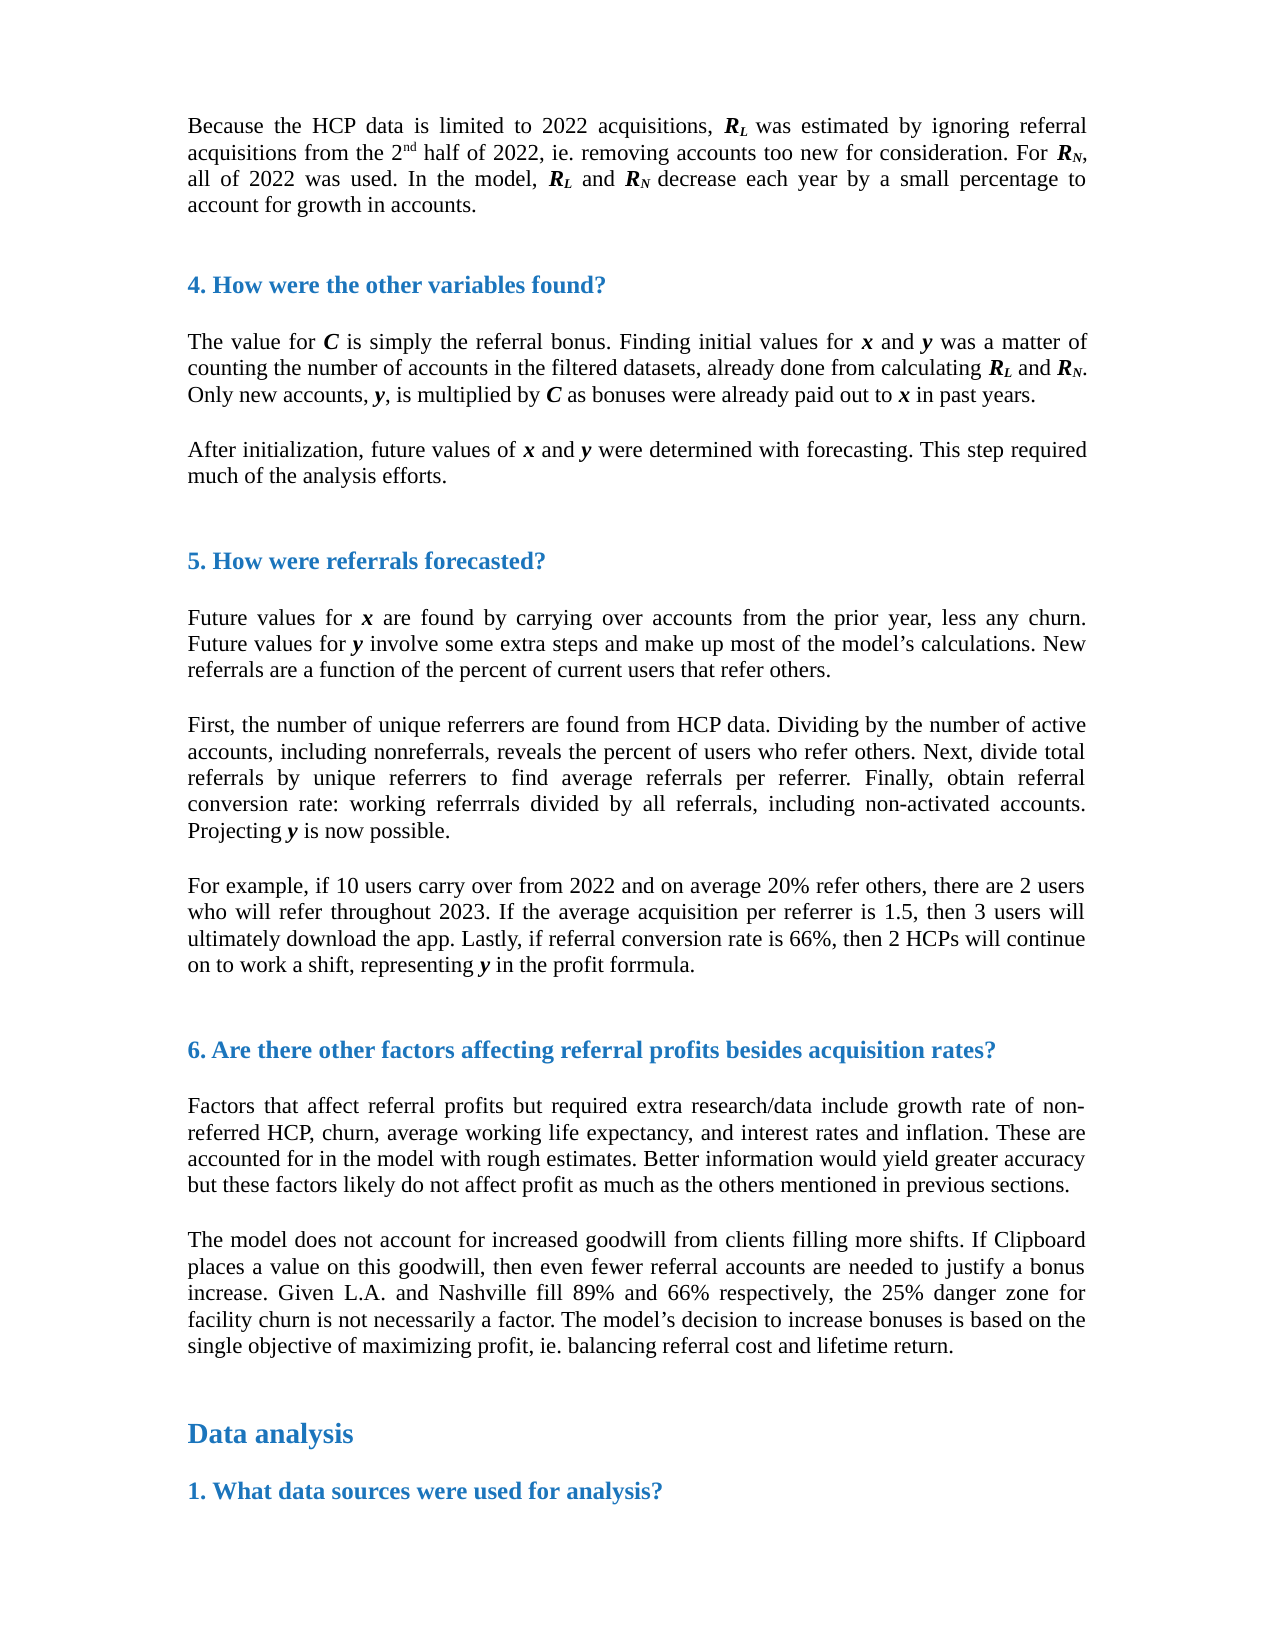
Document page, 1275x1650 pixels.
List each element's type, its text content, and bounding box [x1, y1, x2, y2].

text Data analysis [187, 1416, 1087, 1449]
text 5. How were referrals forecasted? [187, 546, 1087, 575]
text Future values for x are found by carrying over accounts from the prior year, less any churn. Future values for y involve some extra steps and make up most of the model’s calculations. New referrals are a function of the percent of current users that refer others. [187, 604, 1087, 683]
text Factors that affect referral profits but required extra research/data include growth rate of non-referred HCP, churn, average working life expectancy, and interest rates and inflation. These are accounted for in the model with rough estimates. Better information would yield greater accuracy but these factors likely do not affect profit as much as the others mentioned in previous sections. [187, 1092, 1087, 1198]
text The value for C is simply the referral bonus. Finding initial values for x and y was a matter of counting the number of accounts in the filtered datasets, already done from calculating RL and RN. Only new accounts, y, is multiplied by C as bonuses were already paid out to x in past years. [187, 328, 1087, 407]
text After initialization, future values of x and y were determined with forecasting. This step required much of the analysis efforts. [187, 436, 1087, 489]
text 1. What data sources were used for analysis? [187, 1476, 1087, 1504]
text 4. How were the other variables found? [187, 271, 1087, 299]
text Because the HCP data is limited to 2022 acquisitions, RL was estimated by ignoring referral acquisitions from the 2nd half of 2022, ie. removing accounts too new for consideration. For RN, all of 2022 was used. In the model, RL and RN decrease each year by a small percentage to account for growth in accounts. [187, 112, 1087, 218]
text For example, if 10 users carry over from 2022 and on average 20% refer others, there are 2 users who will refer throughout 2023. If the average acquisition per referrer is 1.5, then 3 users will ultimately download the app. Lastly, if referral conversion rate is 66%, then 2 HCPs will continue on to work a shift, representing y in the profit forrmula. [187, 872, 1087, 977]
text 6. Are there other factors affecting referral profits besides acquisition rates? [187, 1035, 1087, 1064]
text First, the number of unique referrers are found from HCP data. Dividing by the number of active accounts, including nonreferrals, reveals the percent of users who refer others. Next, divide total referrals by unique referrers to find average referrals per referrer. Finally, obtain referral conversion rate: working referrrals divided by all referrals, including non-activated accounts. Projecting y is now possible. [187, 711, 1087, 843]
text The model does not account for increased goodwill from clients filling more shifts. If Clipboard places a value on this goodwill, then even fewer referral accounts are needed to justify a bonus increase. Given L.A. and Nashville fill 89% and 66% respectively, the 25% danger zone for facility churn is not necessarily a factor. The model’s decision to increase bonuses is based on the single objective of maximizing profit, ie. balancing referral cost and lifetime return. [187, 1227, 1087, 1358]
